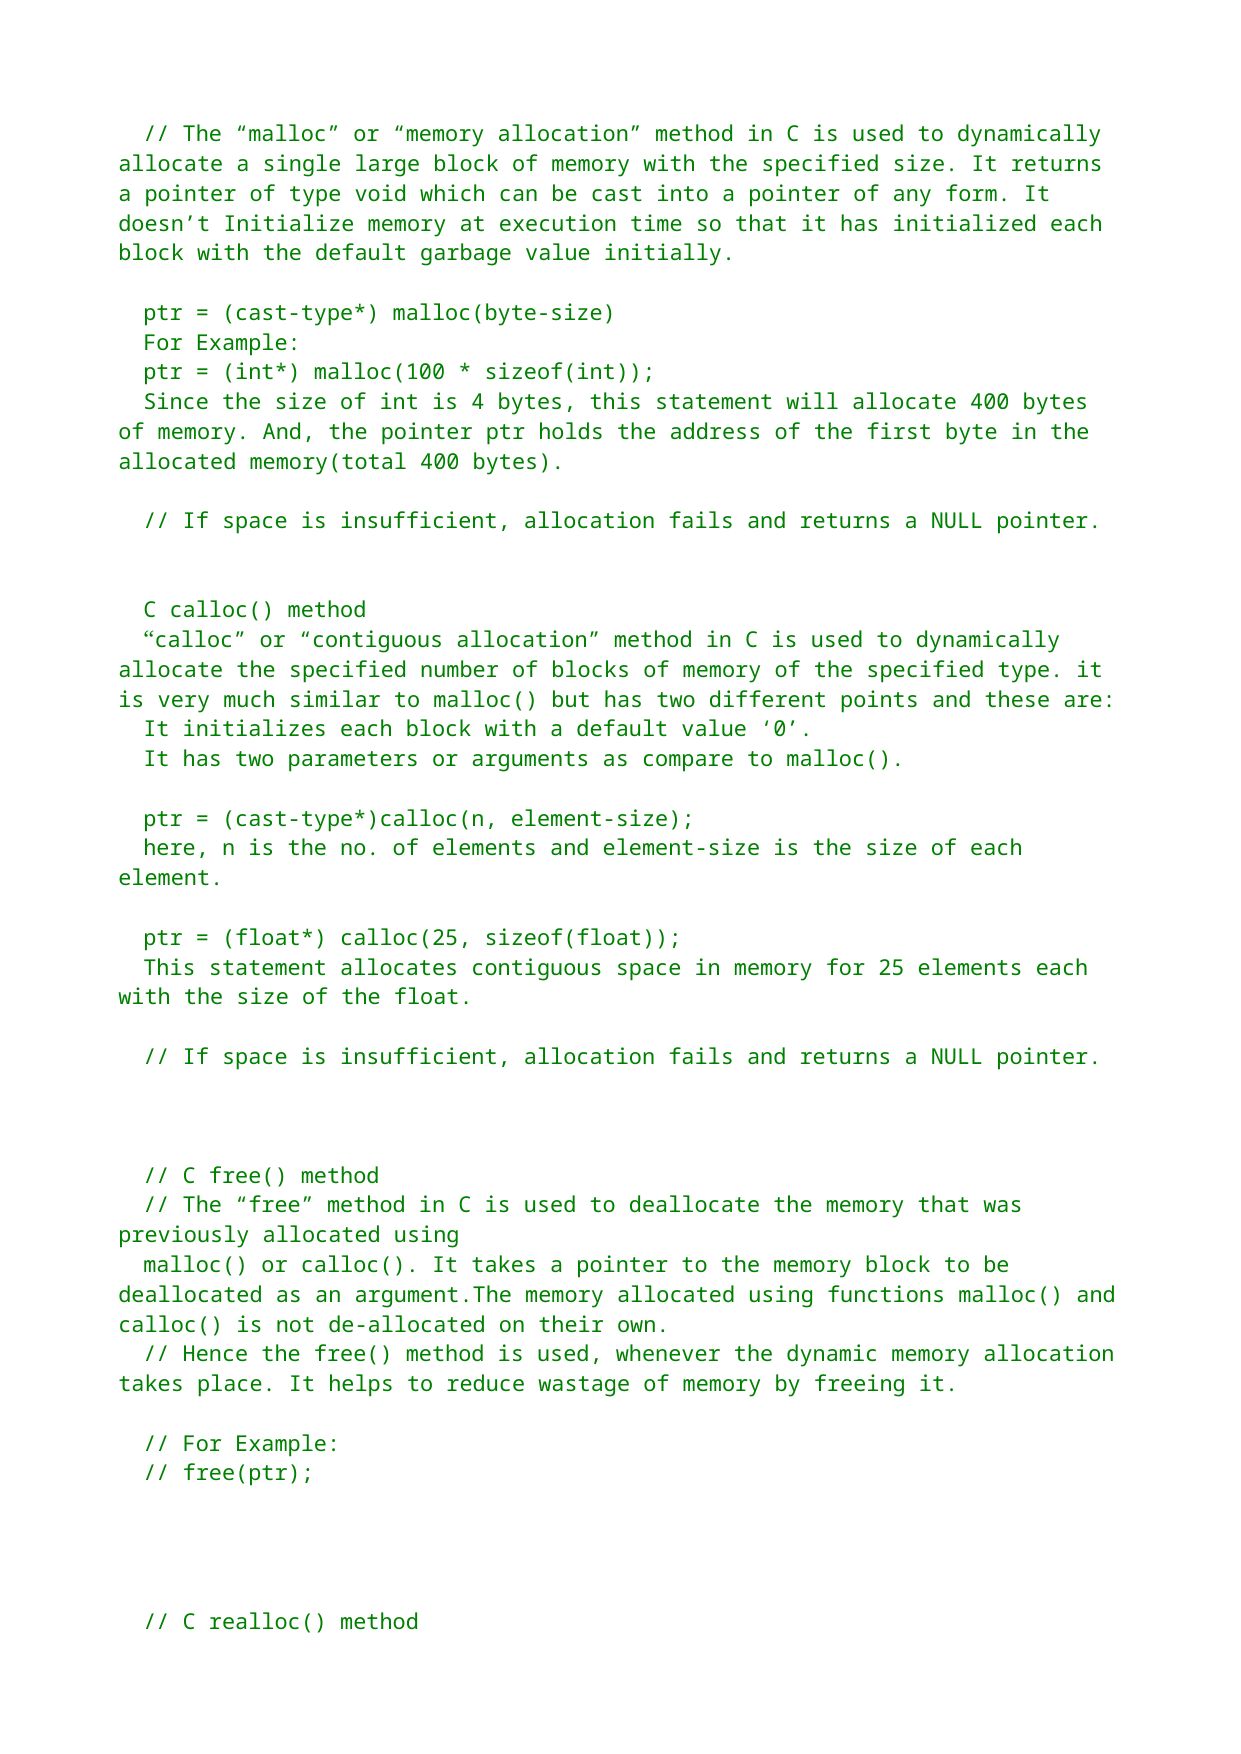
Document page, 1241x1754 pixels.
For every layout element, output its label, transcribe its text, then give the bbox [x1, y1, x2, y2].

text // For Example: [118, 1428, 1122, 1457]
text “calloc” or “contiguous allocation” method in C is used to dynamically allocate the specified number of blocks of memory of the specified type. it is very much similar to malloc() but has two different points and these are: [118, 624, 1122, 713]
text // If space is insufficient, allocation fails and returns a NULL pointer. [118, 1041, 1122, 1071]
text It initializes each block with a default value ‘0’. [118, 713, 1122, 743]
text // C realloc() method [118, 1606, 1122, 1636]
text malloc() or calloc(). It takes a pointer to the memory block to be deallocated as an argument.The memory allocated using functions malloc() and calloc() is not de-allocated on their own. [118, 1249, 1122, 1338]
text Since the size of int is 4 bytes, this statement will allocate 400 bytes of memory. And, the pointer ptr holds the address of the first byte in the allocated memory(total 400 bytes). [118, 386, 1122, 476]
text // Hence the free() method is used, whenever the dynamic memory allocation takes place. It helps to reduce wastage of memory by freeing it. [118, 1338, 1122, 1398]
text C calloc() method [118, 594, 1122, 624]
text here, n is the no. of elements and element-size is the size of each element. [118, 832, 1122, 892]
text // If space is insufficient, allocation fails and returns a NULL pointer. [118, 505, 1122, 535]
text // The “malloc” or “memory allocation” method in C is used to dynamically allocate a single large block of memory with the specified size. It returns a pointer of type void which can be cast into a pointer of any form. It doesn’t Initialize memory at execution time so that it has initialized each block with the default garbage value initially. [118, 118, 1122, 267]
text For Example: [118, 327, 1122, 356]
text ptr = (cast-type*)calloc(n, element-size); [118, 803, 1122, 832]
text ptr = (cast-type*) malloc(byte-size) [118, 297, 1122, 327]
text ptr = (int*) malloc(100 * sizeof(int)); [118, 356, 1122, 386]
text // free(ptr); [118, 1457, 1122, 1487]
text // C free() method [118, 1159, 1122, 1189]
text ptr = (float*) calloc(25, sizeof(float)); [118, 922, 1122, 951]
text // The “free” method in C is used to deallocate the memory that was previously allocated using [118, 1189, 1122, 1249]
text This statement allocates contiguous space in memory for 25 elements each with the size of the float. [118, 951, 1122, 1011]
text It has two parameters or arguments as compare to malloc(). [118, 743, 1122, 773]
